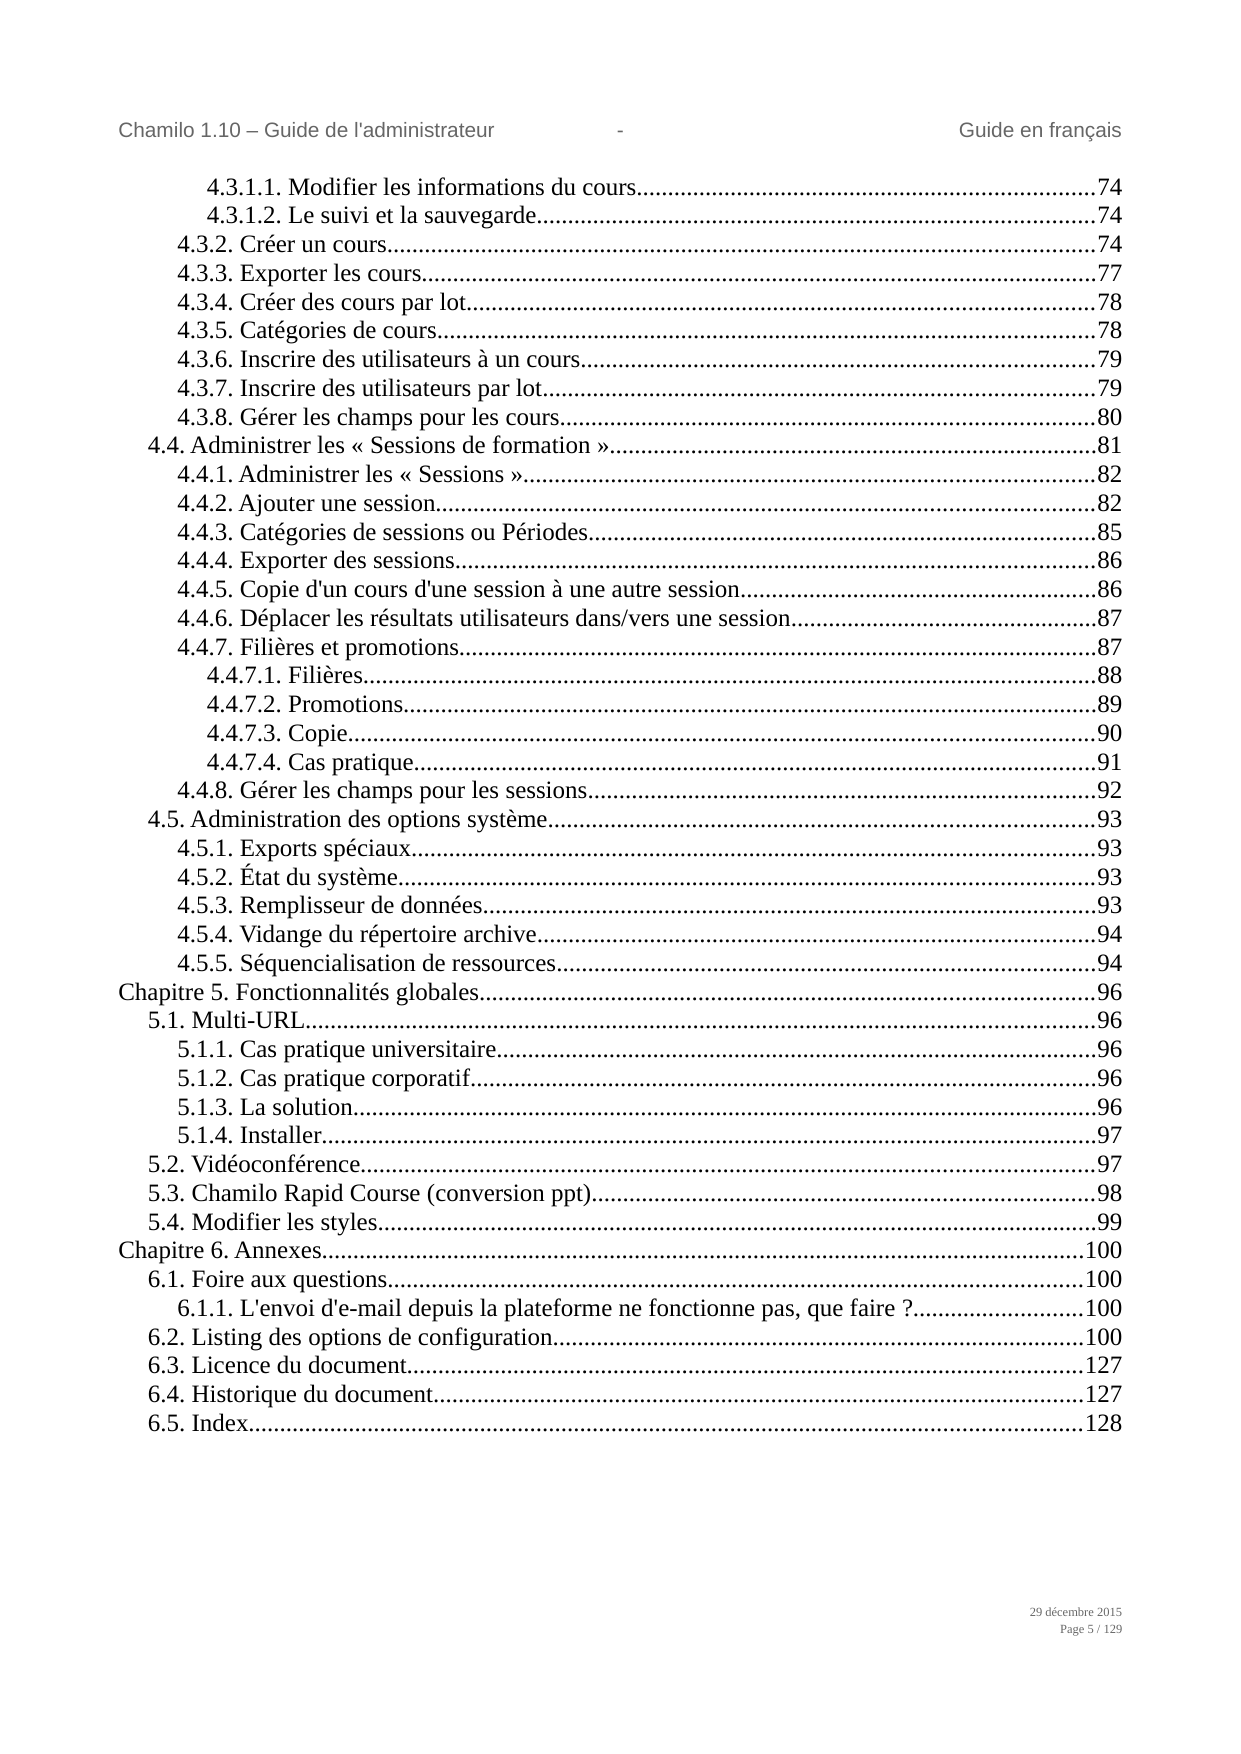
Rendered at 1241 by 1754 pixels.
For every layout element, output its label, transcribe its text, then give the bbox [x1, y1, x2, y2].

text Chapitre 5. Fonctionnalités globales 96 [118, 977, 1122, 1005]
text 4.4. Administrer les « Sessions de formation » 81 [148, 430, 1122, 459]
text 4.3.6. Inscrire des utilisateurs à un cours 79 [177, 344, 1122, 373]
text 5.2. Vidéoconférence 97 [148, 1149, 1122, 1178]
text 5.1.3. La solution 96 [177, 1092, 1122, 1120]
text 4.4.8. Gérer les champs pour les sessions 92 [177, 775, 1122, 804]
text 4.5.3. Remplisseur de données 93 [177, 890, 1122, 919]
text 4.3.8. Gérer les champs pour les cours 80 [177, 402, 1122, 430]
text 4.5.4. Vidange du répertoire archive 94 [177, 919, 1122, 948]
text 4.3.2. Créer un cours 74 [177, 229, 1122, 258]
text 6.2. Listing des options de configuration 100 [148, 1322, 1122, 1350]
text 4.5. Administration des options système 93 [148, 804, 1122, 833]
text 4.4.7.3. Copie 90 [207, 718, 1122, 747]
text 4.3.7. Inscrire des utilisateurs par lot 79 [177, 373, 1122, 402]
text 4.4.7.1. Filières 88 [207, 660, 1122, 689]
text 4.4.1. Administrer les « Sessions » 82 [177, 459, 1122, 488]
text 4.5.2. État du système 93 [177, 862, 1122, 890]
text 5.1.1. Cas pratique universitaire 96 [177, 1034, 1122, 1063]
text 4.3.4. Créer des cours par lot 78 [177, 287, 1122, 315]
text 4.5.1. Exports spéciaux 93 [177, 833, 1122, 862]
text 4.3.1.2. Le suivi et la sauvegarde 74 [207, 200, 1122, 229]
text 4.4.3. Catégories de sessions ou Périodes 85 [177, 517, 1122, 545]
text 4.3.3. Exporter les cours 77 [177, 258, 1122, 287]
text 6.3. Licence du document 127 [148, 1350, 1122, 1379]
text 5.1. Multi-URL 96 [148, 1005, 1122, 1034]
text 4.4.2. Ajouter une session 82 [177, 488, 1122, 517]
text 4.4.6. Déplacer les résultats utilisateurs dans/vers une session 87 [177, 603, 1122, 632]
text 4.4.5. Copie d'un cours d'une session à une autre session 86 [177, 574, 1122, 603]
text 4.3.5. Catégories de cours 78 [177, 315, 1122, 344]
text 5.4. Modifier les styles 99 [148, 1207, 1122, 1235]
text 4.5.5. Séquencialisation de ressources 94 [177, 948, 1122, 977]
text 5.3. Chamilo Rapid Course (conversion ppt) 98 [148, 1178, 1122, 1207]
text 4.4.7.2. Promotions 89 [207, 689, 1122, 718]
text 4.3.1.1. Modifier les informations du cours 74 [207, 172, 1122, 200]
text 6.1. Foire aux questions 100 [148, 1264, 1122, 1293]
text Chapitre 6. Annexes 100 [118, 1235, 1122, 1264]
text 4.4.7.4. Cas pratique 91 [207, 747, 1122, 775]
text 5.1.2. Cas pratique corporatif 96 [177, 1063, 1122, 1092]
text 6.1.1. L'envoi d'e-mail depuis la plateforme ne fonctionne pas, que faire ? 100 [177, 1293, 1122, 1322]
text 5.1.4. Installer 97 [177, 1120, 1122, 1149]
text 6.5. Index 128 [148, 1408, 1122, 1437]
text 6.4. Historique du document 127 [148, 1379, 1122, 1408]
text 4.4.7. Filières et promotions 87 [177, 632, 1122, 660]
text 4.4.4. Exporter des sessions 86 [177, 545, 1122, 574]
